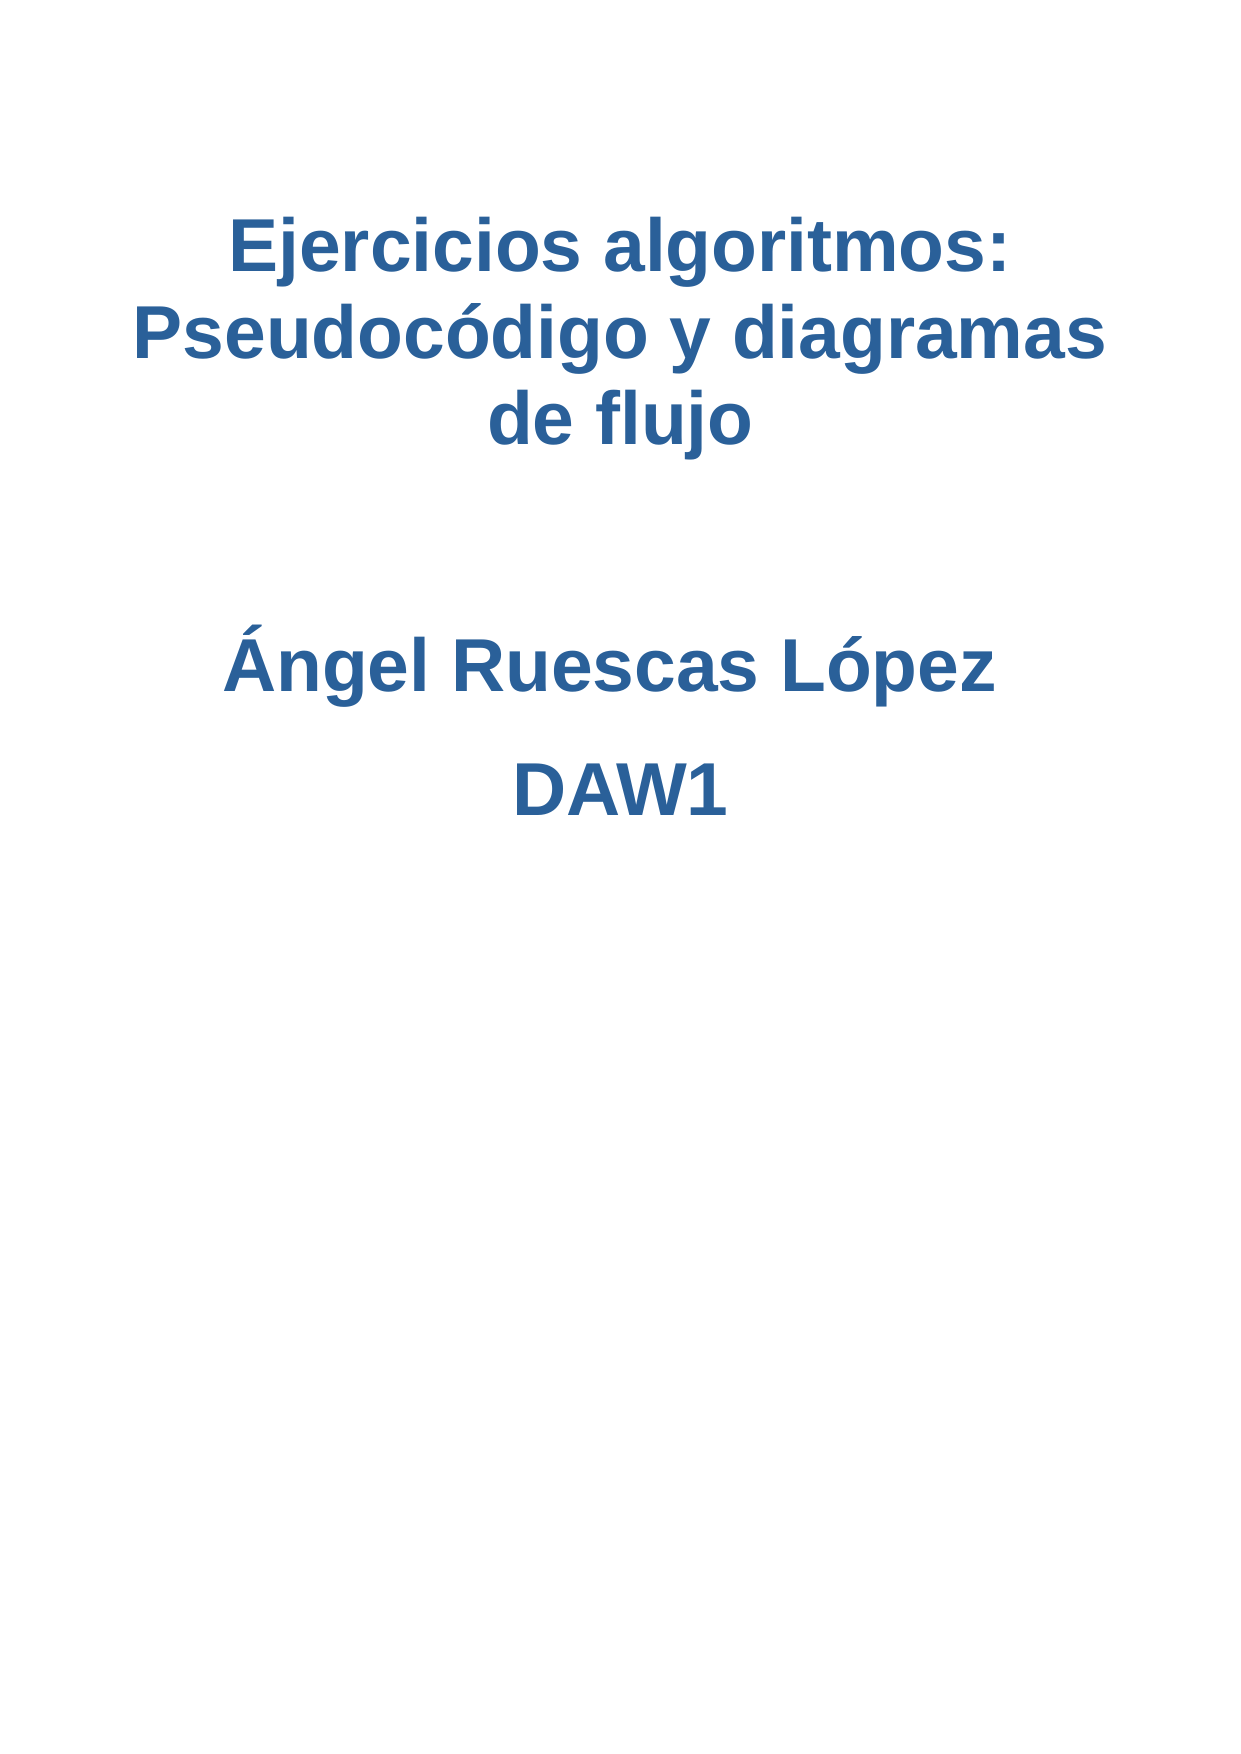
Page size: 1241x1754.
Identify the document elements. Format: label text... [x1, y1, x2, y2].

title Ángel Ruescas López [118, 621, 1122, 708]
title Ejercicios algoritmos: Pseudocódigo y diagramas de flujo [118, 201, 1122, 460]
title DAW1 [118, 745, 1122, 831]
